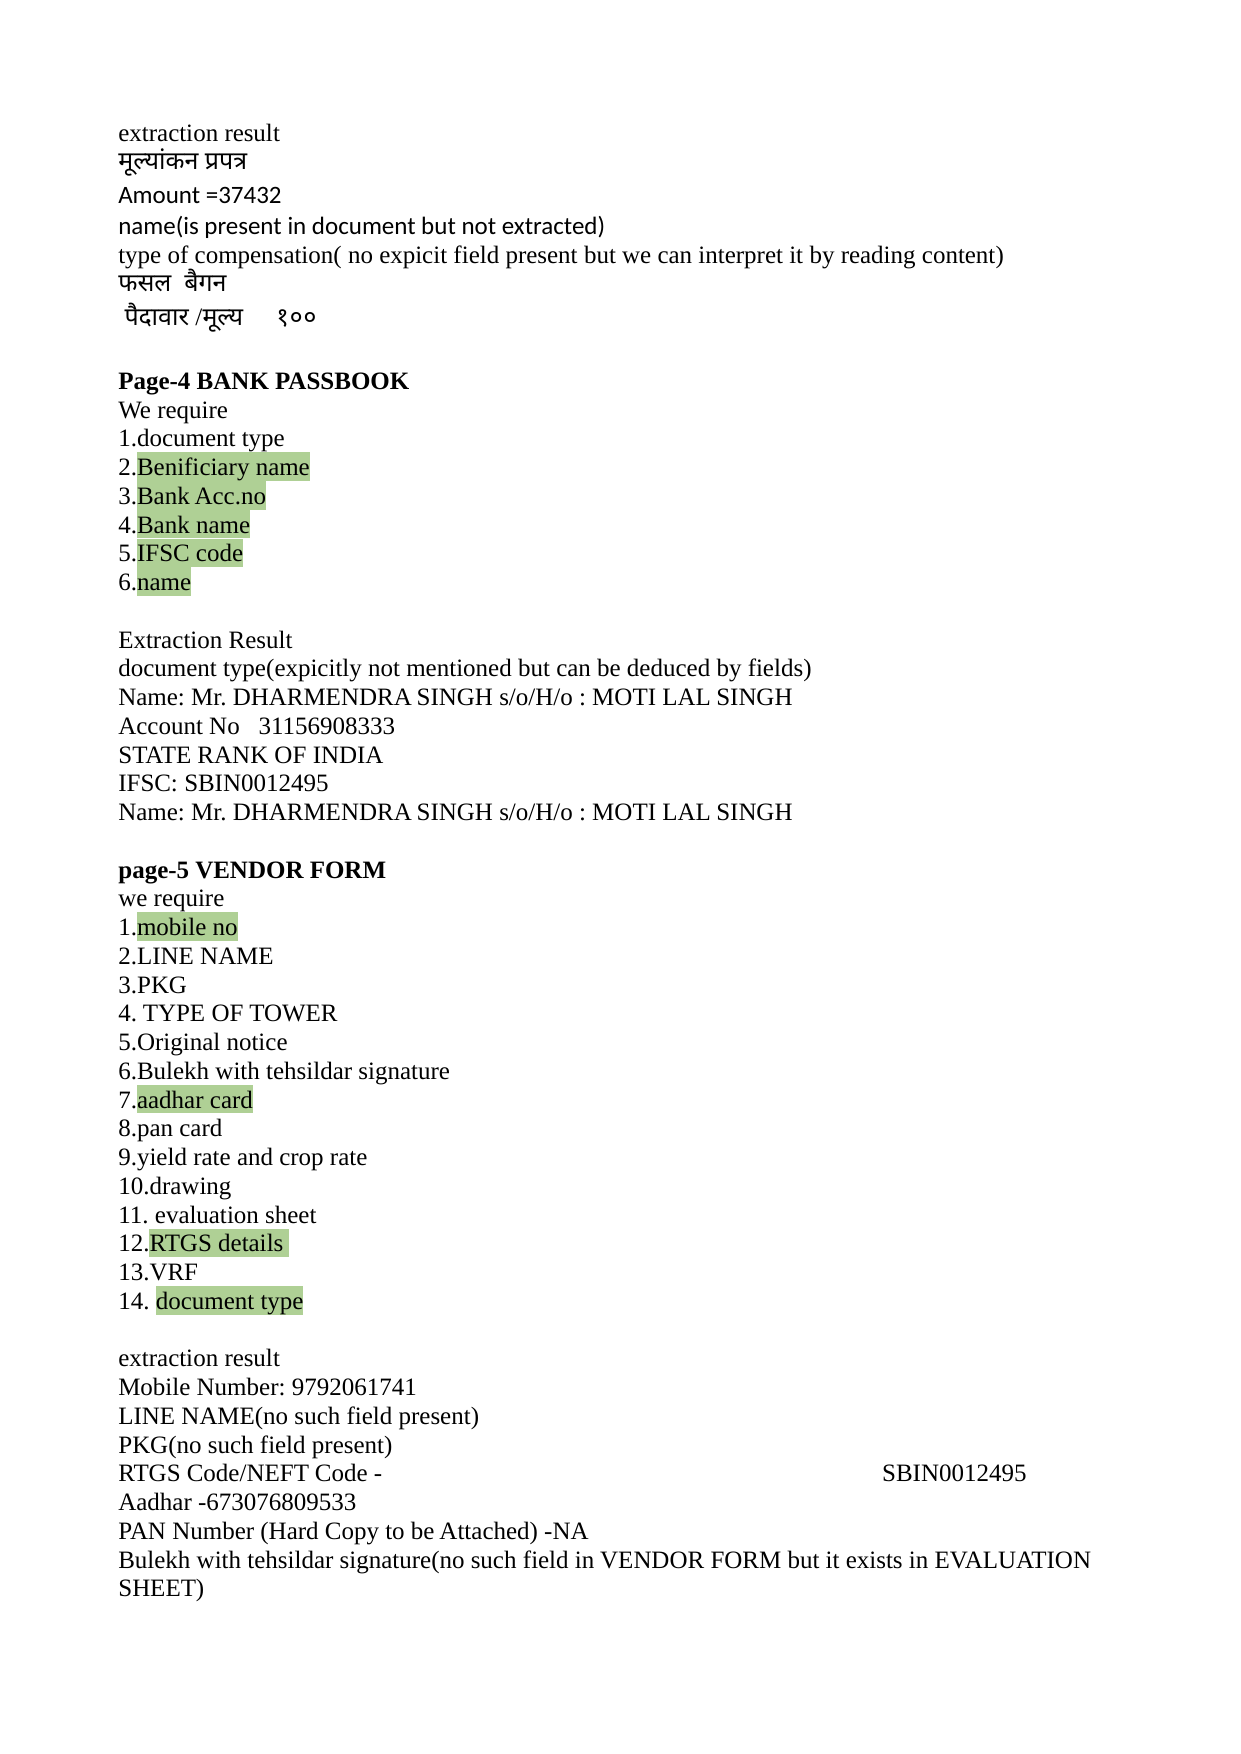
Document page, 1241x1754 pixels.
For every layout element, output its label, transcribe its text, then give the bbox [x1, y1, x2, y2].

text Account No 31156908333 [118, 711, 1122, 740]
text फसल बैगन [118, 269, 1122, 302]
text 5.IFSC code [118, 538, 1122, 567]
text LINE NAME(no such field present) [118, 1401, 1122, 1430]
text Mobile Number: 9792061741 [118, 1372, 1122, 1401]
text PKG(no such field present) [118, 1430, 1122, 1458]
text 1.mobile no [118, 912, 1122, 941]
text मूल्यांकन प्रपत्र [118, 147, 1122, 179]
text Page-4 BANK PASSBOOK [118, 366, 1122, 395]
text 10.drawing [118, 1171, 1122, 1200]
text 5.Original notice [118, 1027, 1122, 1056]
text RTGS Code/NEFT Code - SBIN0012495 [118, 1458, 1122, 1487]
text 8.pan card [118, 1113, 1122, 1142]
text 11. evaluation sheet [118, 1200, 1122, 1228]
text extraction result [118, 118, 1122, 147]
text extraction result [118, 1343, 1122, 1372]
text Bulekh with tehsildar signature(no such field in VENDOR FORM but it exists in EVALUATION SHEET) [118, 1545, 1122, 1602]
text 6.name [118, 567, 1122, 596]
text Extraction Result [118, 625, 1122, 653]
text IFSC: SBIN0012495 [118, 768, 1122, 797]
text 6.Bulekh with tehsildar signature [118, 1056, 1122, 1085]
text 1.document type [118, 423, 1122, 452]
text page-5 VENDOR FORM [118, 855, 1122, 883]
text 3.Bank Acc.no [118, 481, 1122, 510]
text 3.PKG [118, 970, 1122, 998]
text 2.LINE NAME [118, 941, 1122, 970]
text 9.yield rate and crop rate [118, 1142, 1122, 1171]
text 12.RTGS details [118, 1228, 1122, 1257]
text पैदावार /मूल्य १०० [118, 302, 1122, 335]
text document type(expicitly not mentioned but can be deduced by fields) [118, 653, 1122, 682]
text 2.Benificiary name [118, 452, 1122, 481]
text 4. TYPE OF TOWER [118, 998, 1122, 1027]
text We require [118, 395, 1122, 423]
text type of compensation( no expicit field present but we can interpret it by reading content) [118, 241, 1122, 269]
text 14. document type [118, 1286, 1122, 1315]
text 4.Bank name [118, 510, 1122, 538]
text PAN Number (Hard Copy to be Attached) -NA [118, 1516, 1122, 1545]
text Amount =37432 [118, 179, 1122, 210]
text we require [118, 883, 1122, 912]
text 7.aadhar card [118, 1085, 1122, 1113]
text Name: Mr. DHARMENDRA SINGH s/o/H/o : MOTI LAL SINGH [118, 797, 1122, 826]
text STATE RANK OF INDIA [118, 740, 1122, 768]
text Aadhar -673076809533 [118, 1487, 1122, 1516]
text Name: Mr. DHARMENDRA SINGH s/o/H/o : MOTI LAL SINGH [118, 682, 1122, 711]
text 13.VRF [118, 1257, 1122, 1286]
text name(is present in document but not extracted) [118, 210, 1122, 241]
